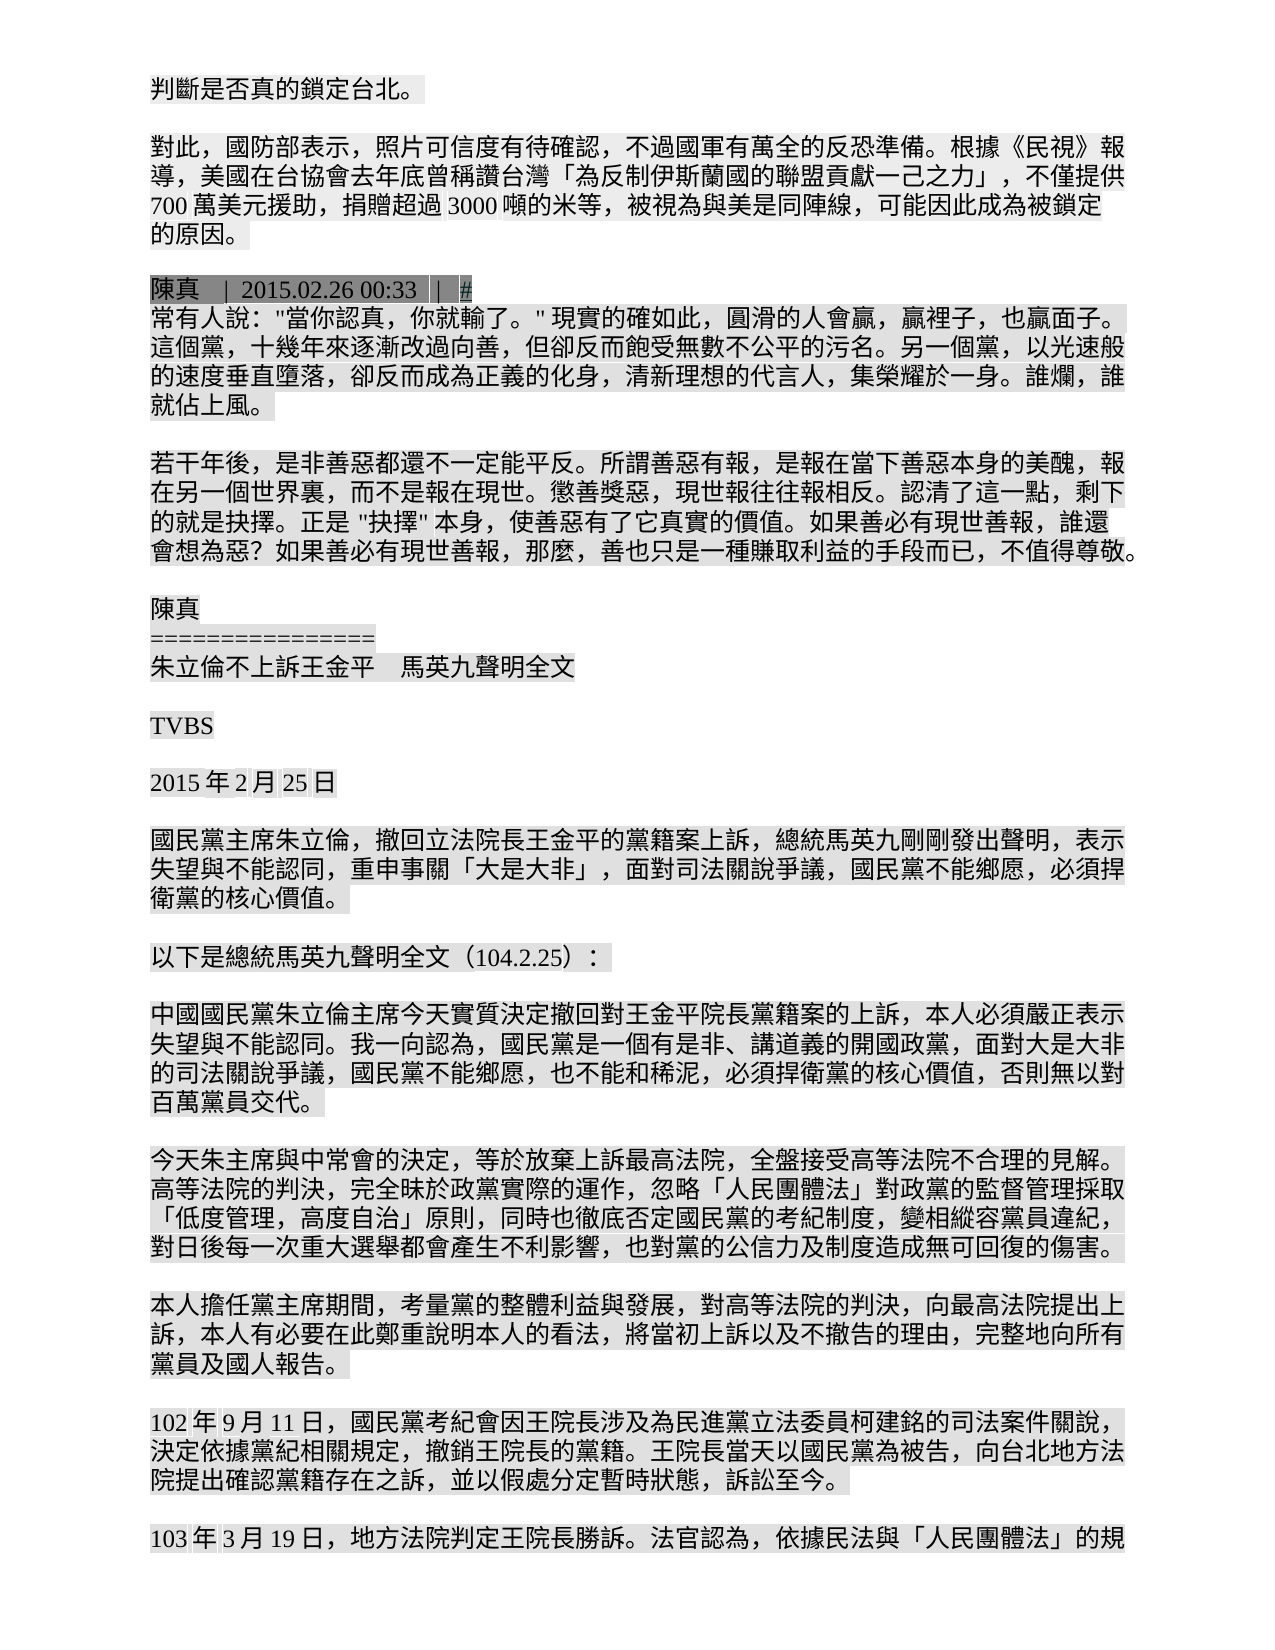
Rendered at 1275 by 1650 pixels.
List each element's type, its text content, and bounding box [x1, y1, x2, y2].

text 判斷是否真的鎖定台北。 對此，國防部表示，照片可信度有待確認，不過國軍有萬全的反恐準備。根據《民視》報導，美國在台協會去年底曾稱讚台灣「為反制伊斯蘭國的聯盟貢獻一己之力」，不僅提供700萬美元援助，捐贈超過3000噸的米等，被視為與美是同陣線，可能因此成為被鎖定的原因。 [150, 75, 1125, 250]
text 常有人說："當你認真，你就輸了。" 現實的確如此，圓滑的人會贏，贏裡子，也贏面子。這個黨，十幾年來逐漸改過向善，但卻反而飽受無數不公平的污名。另一個黨，以光速般的速度垂直墮落，卻反而成為正義的化身，清新理想的代言人，集榮耀於一身。誰爛，誰就佔上風。 若干年後，是非善惡都還不一定能平反。所謂善惡有報，是報在當下善惡本身的美醜，報在另一個世界裏，而不是報在現世。懲善獎惡，現世報往往報相反。認清了這一點，剩下的就是抉擇。正是 "抉擇" 本身，使善惡有了它真實的價值。如果善必有現世善報，誰還會想為惡？如果善必有現世善報，那麼，善也只是一種賺取利益的手段而已，不值得尊敬。 陳真 ================ 朱立倫不上訴王金平 馬英九聲明全文 TVBS 2015年2月25日 國民黨主席朱立倫，撤回立法院長王金平的黨籍案上訴，總統馬英九剛剛發出聲明，表示失望與不能認同，重申事關「大是大非」，面對司法關說爭議，國民黨不能鄉愿，必須捍衛黨的核心價值。 以下是總統馬英九聲明全文（104.2.25）： 中國國民黨朱立倫主席今天實質決定撤回對王金平院長黨籍案的上訴，本人必須嚴正表示失望與不能認同。我一向認為，國民黨是一個有是非、講道義的開國政黨，面對大是大非的司法關說爭議，國民黨不能鄉愿，也不能和稀泥，必須捍衛黨的核心價值，否則無以對百萬黨員交代。 今天朱主席與中常會的決定，等於放棄上訴最高法院，全盤接受高等法院不合理的見解。高等法院的判決，完全昧於政黨實際的運作，忽略「人民團體法」對政黨的監督管理採取「低度管理，高度自治」原則，同時也徹底否定國民黨的考紀制度，變相縱容黨員違紀，對日後每一次重大選舉都會產生不利影響，也對黨的公信力及制度造成無可回復的傷害。 本人擔任黨主席期間，考量黨的整體利益與發展，對高等法院的判決，向最高法院提出上訴，本人有必要在此鄭重說明本人的看法，將當初上訴以及不撤告的理由，完整地向所有黨員及國人報告。 102年9月11日，國民黨考紀會因王院長涉及為民進黨立法委員柯建銘的司法案件關說，決定依據黨紀相關規定，撤銷王院長的黨籍。王院長當天以國民黨為被告，向台北地方法院提出確認黨籍存在之訴，並以假處分定暫時狀態，訴訟至今。 103年3月19日，地方法院判定王院長勝訴。法官認為，依據民法與「人民團體法」的規定，社團凡涉及會員「除名」事項，必須「加開會員代表大會，由會員代表過半數之出席，出席人數三分之二以上同意」，始為適法。高等法院去年9月也維持了這個判決，如果不上訴最高法院，無異於要求本黨接受高等法院不合理的見解，「每處理有除名的黨紀案件，就必須召開全國代表大會，在有二分之一的出席與出席代表三分之二以上同意之下，才能通過。」 這種類似修改黨章的高門檻要求，對於黨員超過百萬、一年開一次黨代表大會的國民黨，根本緩不濟急，事實上並不可行。此例一開，所有未來、現在、與過去違紀的黨員，都可以宣稱考紀委員會的決定未經黨代表大會通過、所作黨紀處分無效，而不予理會。 本人必須強調，國民黨當初決定根據律師的建議上訴最高法院，絕不是「馬王之爭」，而是為了維護黨的制度及長遠利益，因為一、二審法院對本案實質問題─有無司法關說─並無著墨，反而對國民黨的黨紀制度，嚴加批評。 眾所周知，法院第一、二審是事實審，第三審是法律審，第三審正可以讓最高法院的法官，對下級法院有關黨員除名的法律見解，作出改變，以謀解決。否則黨的考紀制度毀壞，影響的將是未來整個黨的運作與紀律，尤其對即將展開提名作業的立委選舉，影響更大。 事實上，王院長有假處分的保護，上訴最高法院完全不影響王院長目前的職位與黨內權益，對黨務實質運作，更未造成扞格。在九合一選舉當中，王院長與我就曾多次同台輔選，並無問題。 本人也必須說明，前年九月考紀會撤銷王院長黨籍後，黨內大老也曾嘗試在黨內解決問題的可能，包括王院長對廉能會提出申訴，以及建議本人與王院長共同召開記者會，共同向社會大眾說明道歉。然王院長在102年10月1日發表「等待黎明，迎向藍天」聲明，堅持本案以司法解決，因此本案至今無法在黨內解決。 本人已辭去中國國民黨主席，目前的身分只是一個黨齡47年的資深黨員。本人必須再次強調，國民黨是一個有是非、講道義的開國政黨，始終以「清廉、勤政、愛民」為核心價值。面對大是大非的司法關說爭議，國民黨不能鄉愿，也不能和稀泥，必須捍衛黨的核心價值，否則無以對百萬黨員交代。本人必須在此做以上嚴正的聲明。 [150, 304, 1125, 1553]
text 陳真 | 2015.02.26 00:33 | # [150, 275, 1125, 304]
